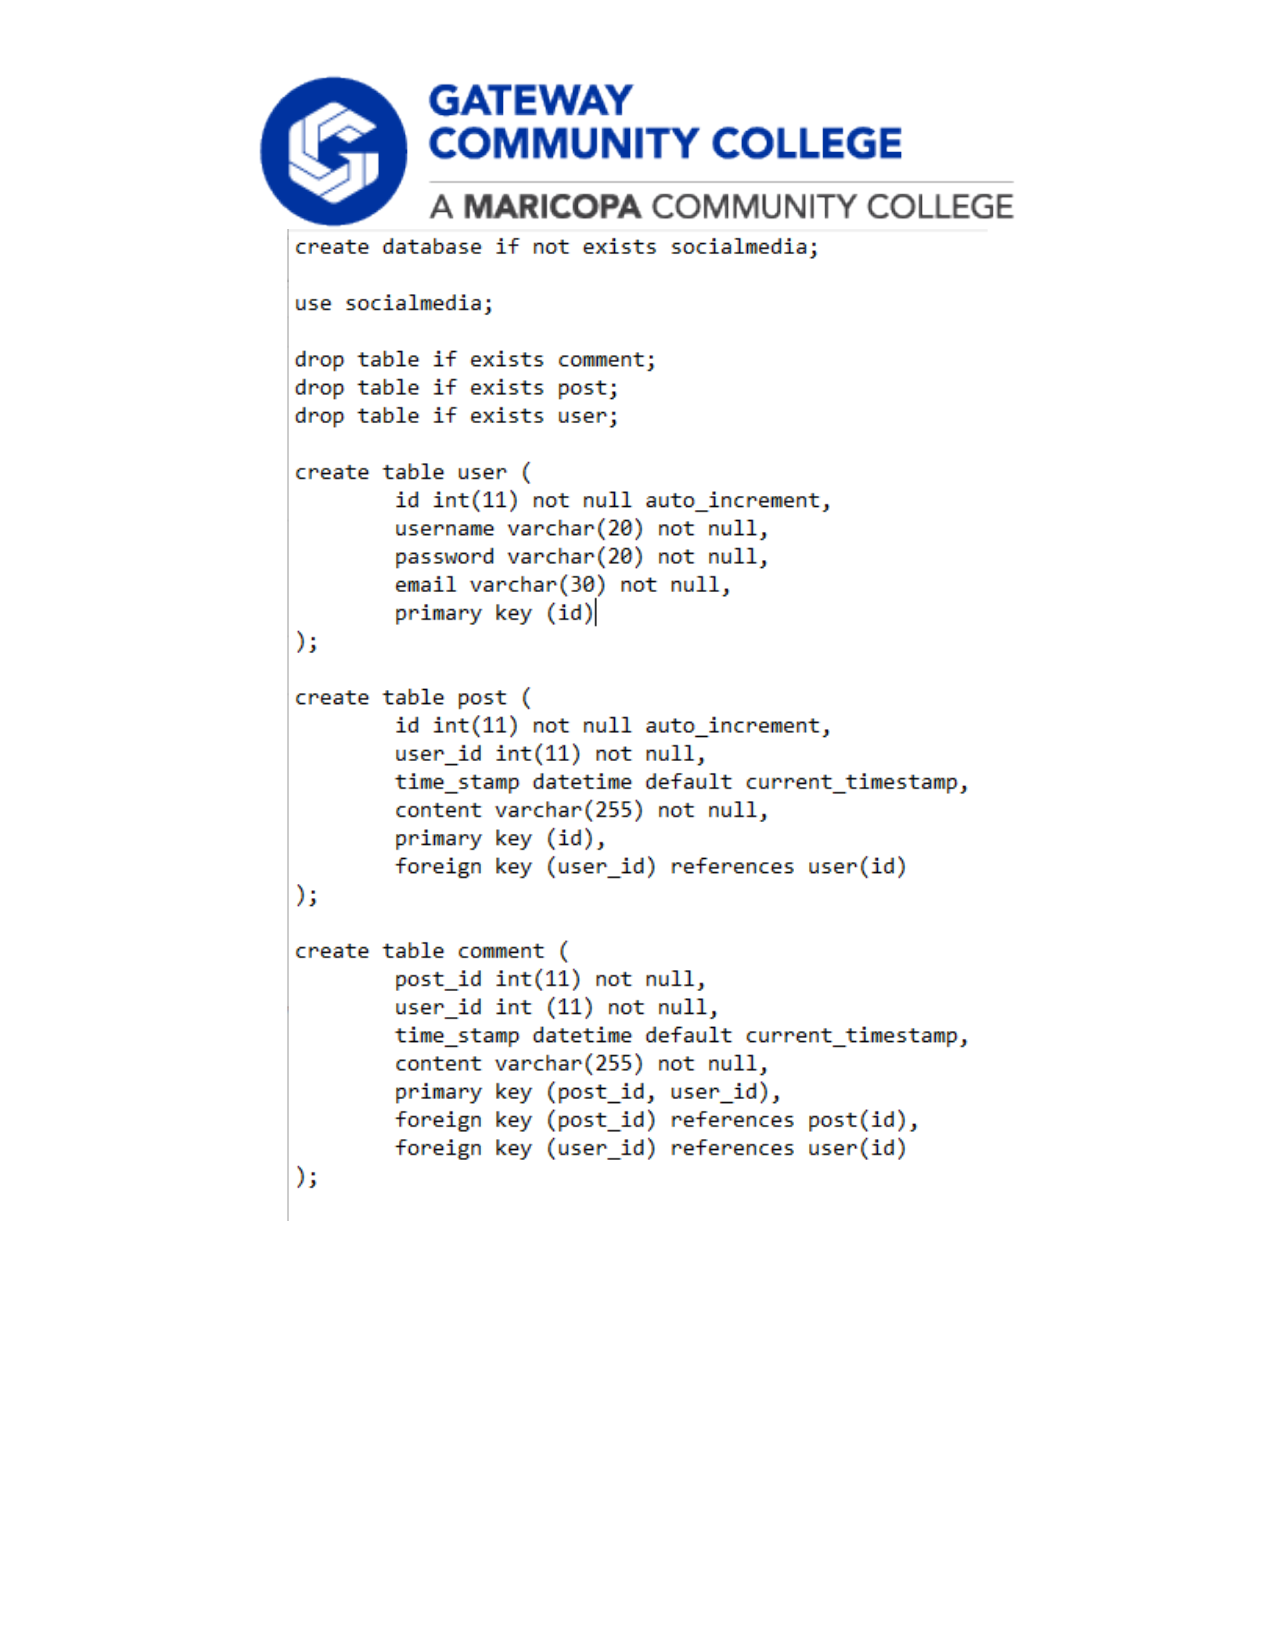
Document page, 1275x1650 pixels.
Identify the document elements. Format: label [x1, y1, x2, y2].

picture [256, 75, 1019, 1221]
